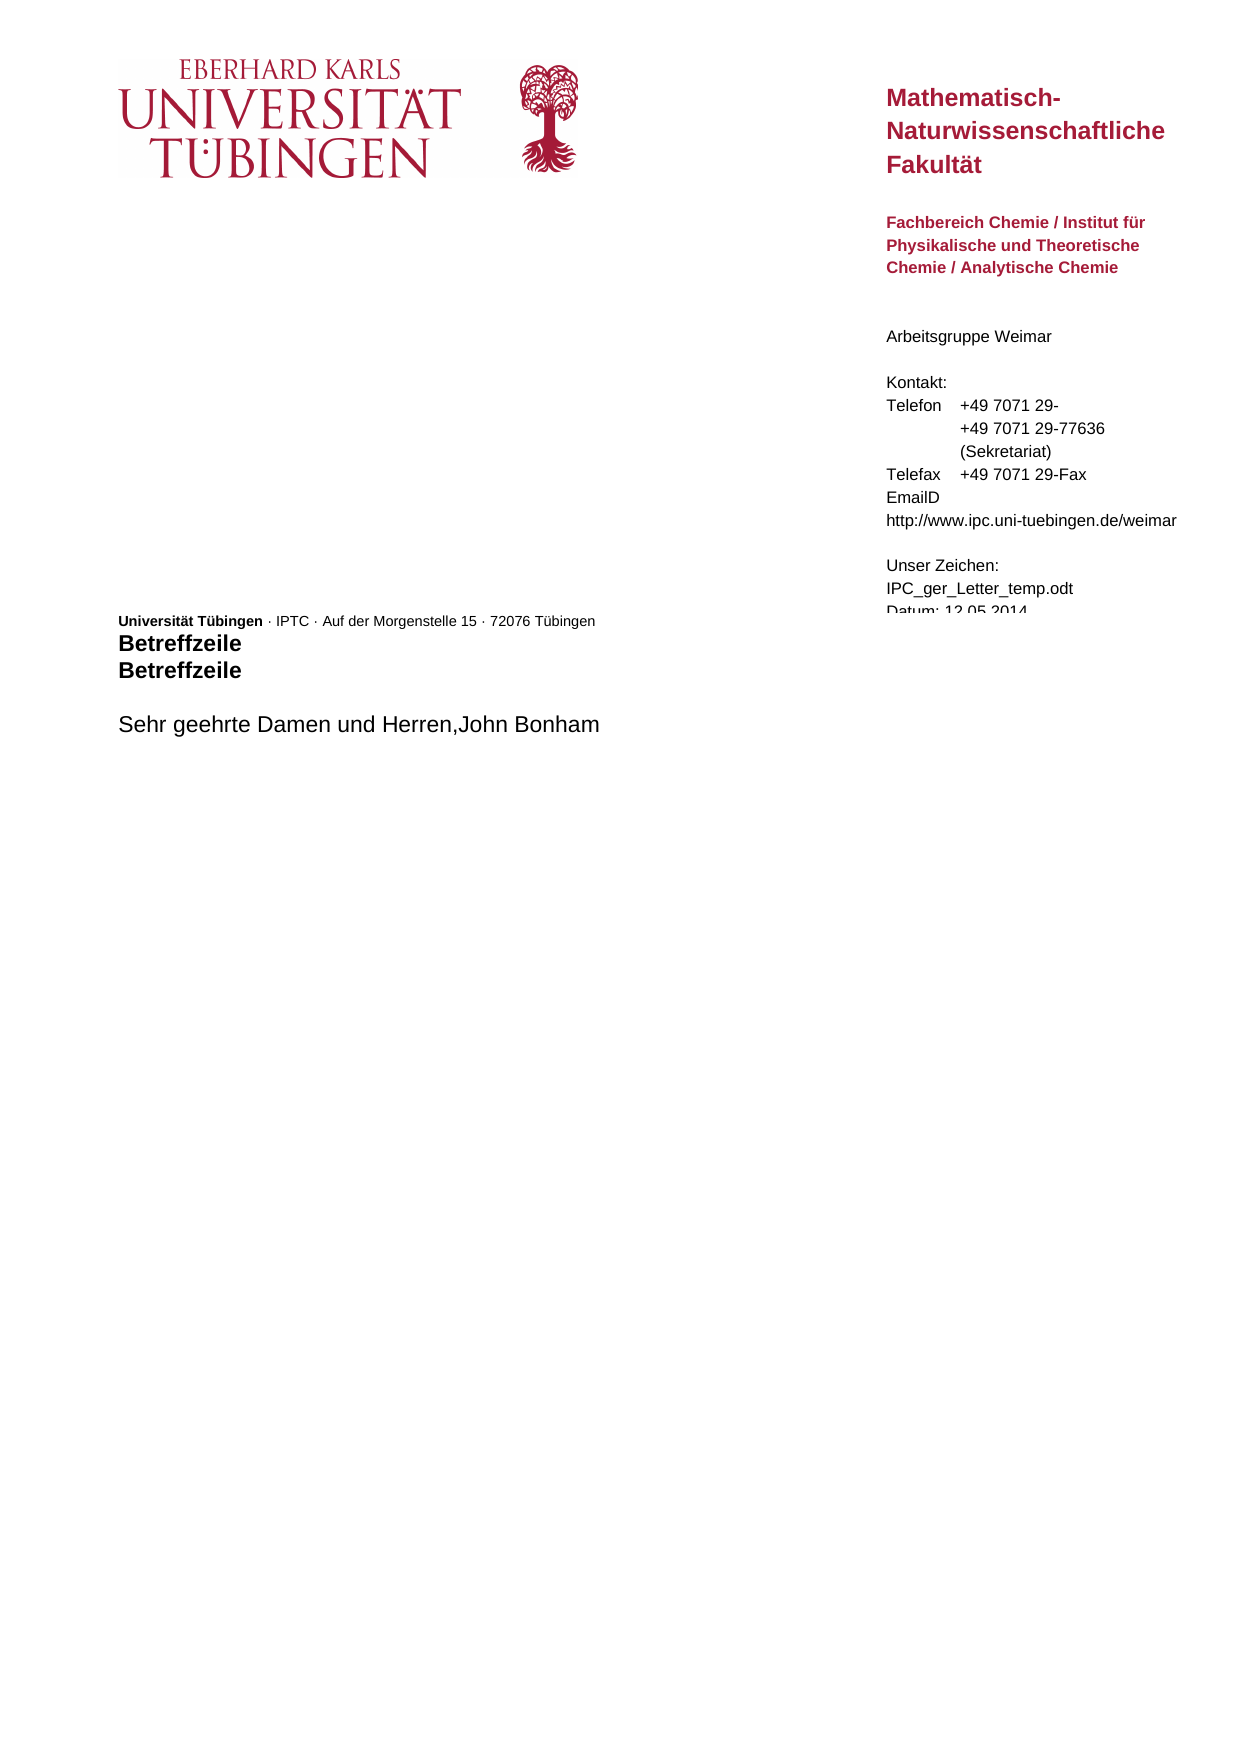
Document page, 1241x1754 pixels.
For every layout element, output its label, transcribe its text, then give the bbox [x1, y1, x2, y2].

text Betreffzeile [118, 630, 1134, 657]
text Telefon +49 7071 29- [886, 393, 1181, 416]
text +49 7071 29-77636 [886, 416, 1181, 439]
text Datum: 12.05.2014 [886, 599, 1181, 613]
text Kontakt: [886, 370, 1181, 393]
picture [118, 59, 578, 178]
text Fachbereich Chemie / Institut für Physikalische und Theoretische Chemie / Analytische Chemie [886, 210, 1181, 301]
text http://www.ipc.uni-tuebingen.de/weimar [886, 508, 1181, 531]
text (Sekretariat) [886, 439, 1181, 462]
text Unser Zeichen: IPC_ger_Letter_temp.odt [886, 553, 1181, 599]
text EmailD [886, 485, 1181, 508]
text Betreffzeile [118, 657, 1134, 684]
text Arbeitsgruppe Weimar [886, 324, 1181, 347]
text Telefax +49 7071 29-Fax [886, 462, 1181, 485]
text Universität Tübingen · IPTC · Auf der Morgenstelle 15 · 72076 Tübingen [118, 281, 1134, 630]
text Sehr geehrte Damen und Herren,John Bonham [118, 711, 1134, 738]
